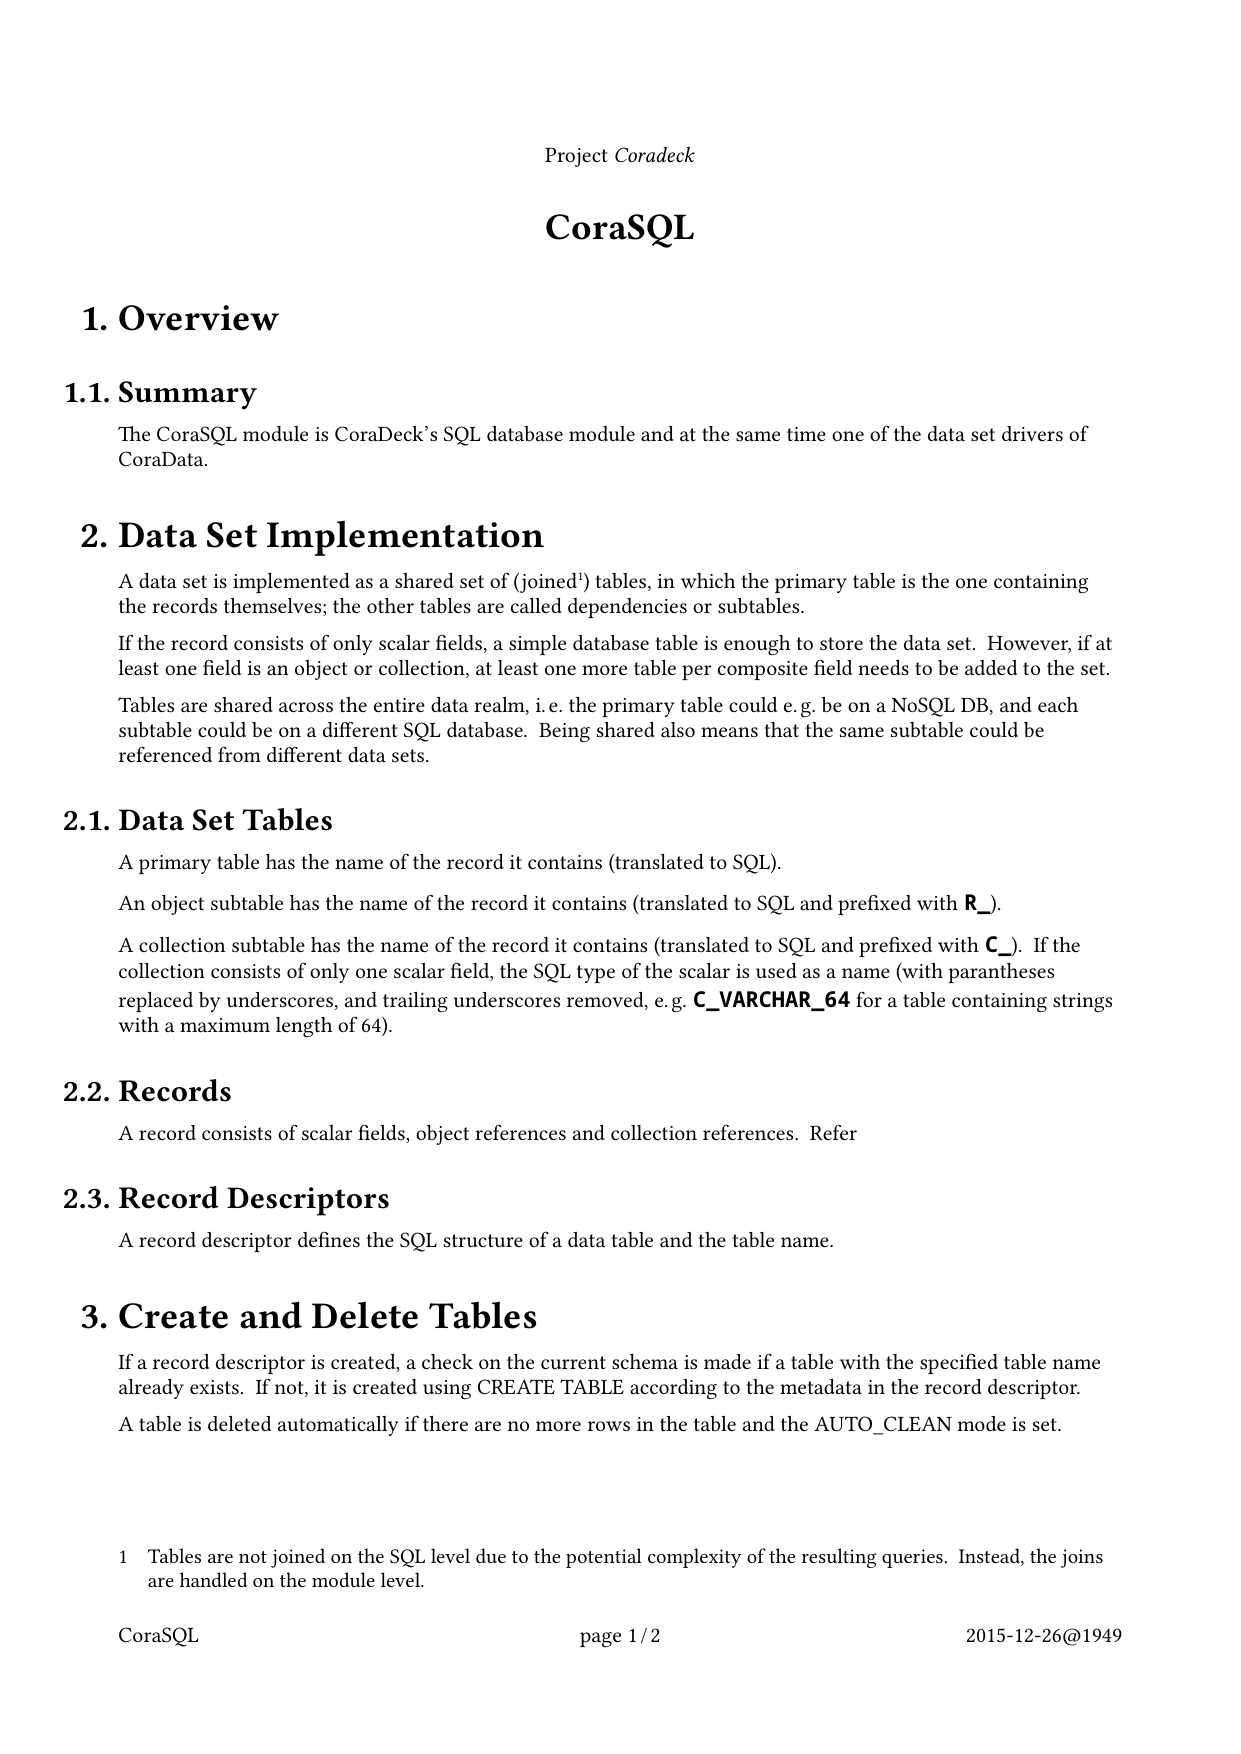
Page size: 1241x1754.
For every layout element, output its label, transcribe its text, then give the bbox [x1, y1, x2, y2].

text If the record consists of only scalar fields, a simple database table is enough to store the data set. However, if at least one field is an object or collection, at least one more table per composite field needs to be added to the set. [118, 631, 1122, 681]
text A record consists of scalar fields, object references and collection references. Refer [118, 1121, 1122, 1146]
subtitle Records [118, 1073, 1122, 1109]
subtitle Overview [118, 297, 1122, 340]
text A data set is implemented as a shared set of (joined) tables, in which the primary table is the one containing the records themselves; the other tables are called dependencies or subtables. [118, 569, 1122, 619]
subtitle Create and Delete Tables [118, 1295, 1122, 1338]
text A primary table has the name of the record it contains (translated to SQL). [118, 850, 1122, 875]
text Project Coradeck [118, 143, 1122, 168]
subtitle Summary [118, 374, 1122, 410]
subtitle Data Set Tables [118, 802, 1122, 838]
text A record descriptor defines the SQL structure of a data table and the table name. [118, 1228, 1122, 1253]
text Tables are not joined on the SQL level due to the potential complexity of the resulting queries. Instead, the joins are handled on the module level. [118, 1545, 1122, 1592]
text The CoraSQL module is CoraDeck’s SQL database module and at the same time one of the data set drivers of CoraData. [118, 422, 1122, 472]
text A table is deleted automatically if there are no more rows in the table and the AUTO_CLEAN mode is set. [118, 1412, 1122, 1437]
text If a record descriptor is created, a check on the current schema is made if a table with the specified table name already exists. If not, it is created using CREATE TABLE according to the metadata in the record descriptor. [118, 1350, 1122, 1400]
text An object subtable has the name of the record it contains (translated to SQL and prefixed with R_). [118, 887, 1122, 917]
text A collection subtable has the name of the record it contains (translated to SQL and prefixed with C_). If the collection consists of only one scalar field, the SQL type of the scalar is used as a name (with parantheses replaced by underscores, and trailing underscores removed, e. g. C_VARCHAR_64 for a table containing strings with a maximum length of 64). [118, 929, 1122, 1038]
subtitle Record Descriptors [118, 1180, 1122, 1216]
subtitle Data Set Implementation [118, 514, 1122, 557]
text Tables are shared across the entire data realm, i. e. the primary table could e. g. be on a NoSQL DB, and each subtable could be on a different SQL database. Being shared also means that the same subtable could be referenced from different data sets. [118, 693, 1122, 767]
title CoraSQL [118, 206, 1122, 248]
